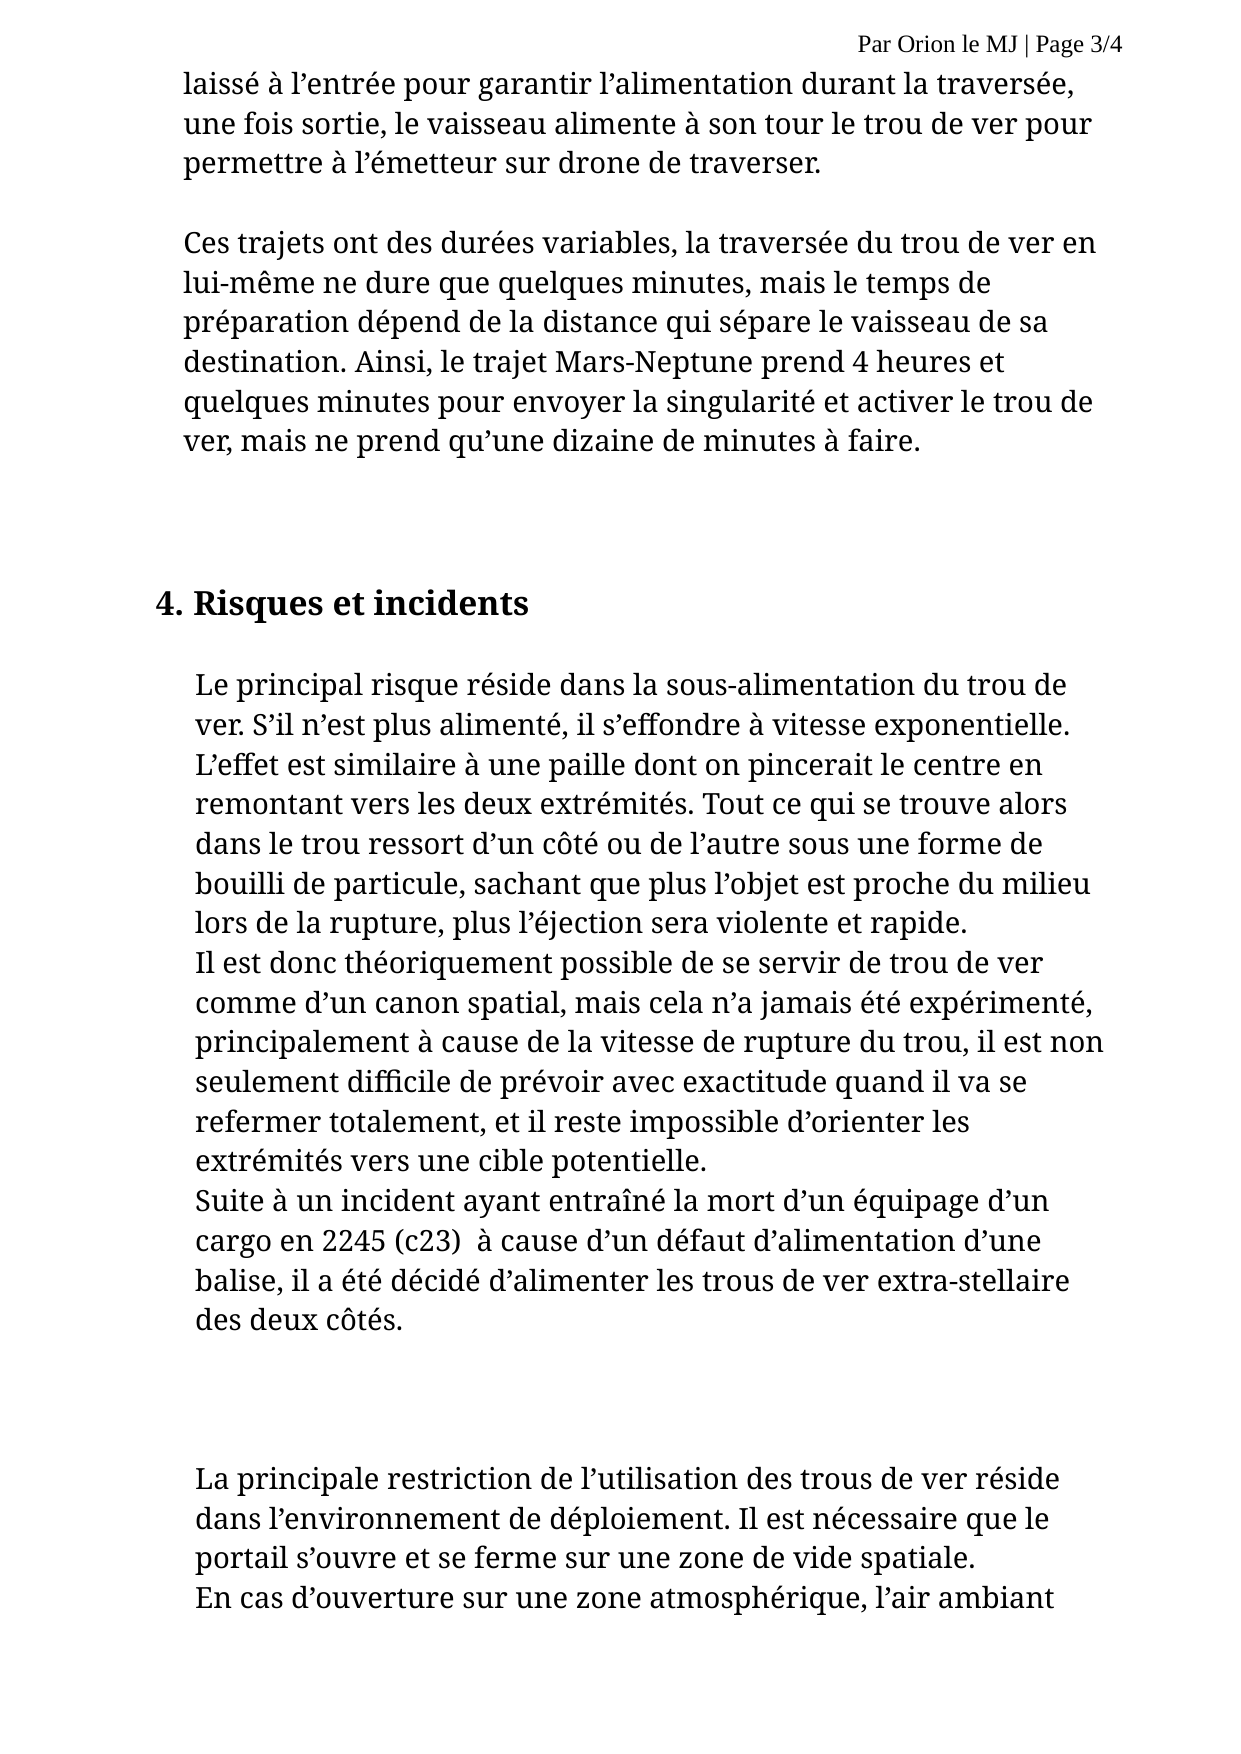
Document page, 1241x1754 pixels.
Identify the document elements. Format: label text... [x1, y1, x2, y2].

text Suite à un incident ayant entraîné la mort d’un équipage d’un cargo en 2245 (c23) à cause d’un défaut d’alimentation d’une balise, il a été décidé d’alimenter les trous de ver extra-stellaire des deux côtés. [195, 1180, 1122, 1339]
text laissé à l’entrée pour garantir l’alimentation durant la traversée, une fois sortie, le vaisseau alimente à son tour le trou de ver pour permettre à l’émetteur sur drone de traverser. [183, 63, 1122, 182]
text Le principal risque réside dans la sous-alimentation du trou de ver. S’il n’est plus alimenté, il s’effondre à vitesse exponentielle. L’effet est similaire à une paille dont on pincerait le centre en remontant vers les deux extrémités. Tout ce qui se trouve alors dans le trou ressort d’un côté ou de l’autre sous une forme de bouilli de particule, sachant que plus l’objet est proche du milieu lors de la rupture, plus l’éjection sera violente et rapide. [195, 664, 1122, 942]
text En cas d’ouverture sur une zone atmosphérique, l’air ambiant [195, 1577, 1122, 1617]
text La principale restriction de l’utilisation des trous de ver réside dans l’environnement de déploiement. Il est nécessaire que le portail s’ouvre et se ferme sur une zone de vide spatiale. [195, 1458, 1122, 1577]
text Ces trajets ont des durées variables, la traversée du trou de ver en lui-même ne dure que quelques minutes, mais le temps de préparation dépend de la distance qui sépare le vaisseau de sa destination. Ainsi, le trajet Mars-Neptune prend 4 heures et quelques minutes pour envoyer la singularité et activer le trou de ver, mais ne prend qu’une dizaine de minutes à faire. [183, 222, 1122, 460]
text Il est donc théoriquement possible de se servir de trou de ver comme d’un canon spatial, mais cela n’a jamais été expérimenté, principalement à cause de la vitesse de rupture du trou, il est non seulement difficile de prévoir avec exactitude quand il va se refermer totalement, et il reste impossible d’orienter les extrémités vers une cible potentielle. [195, 942, 1122, 1180]
list Risques et incidents [156, 579, 1122, 625]
